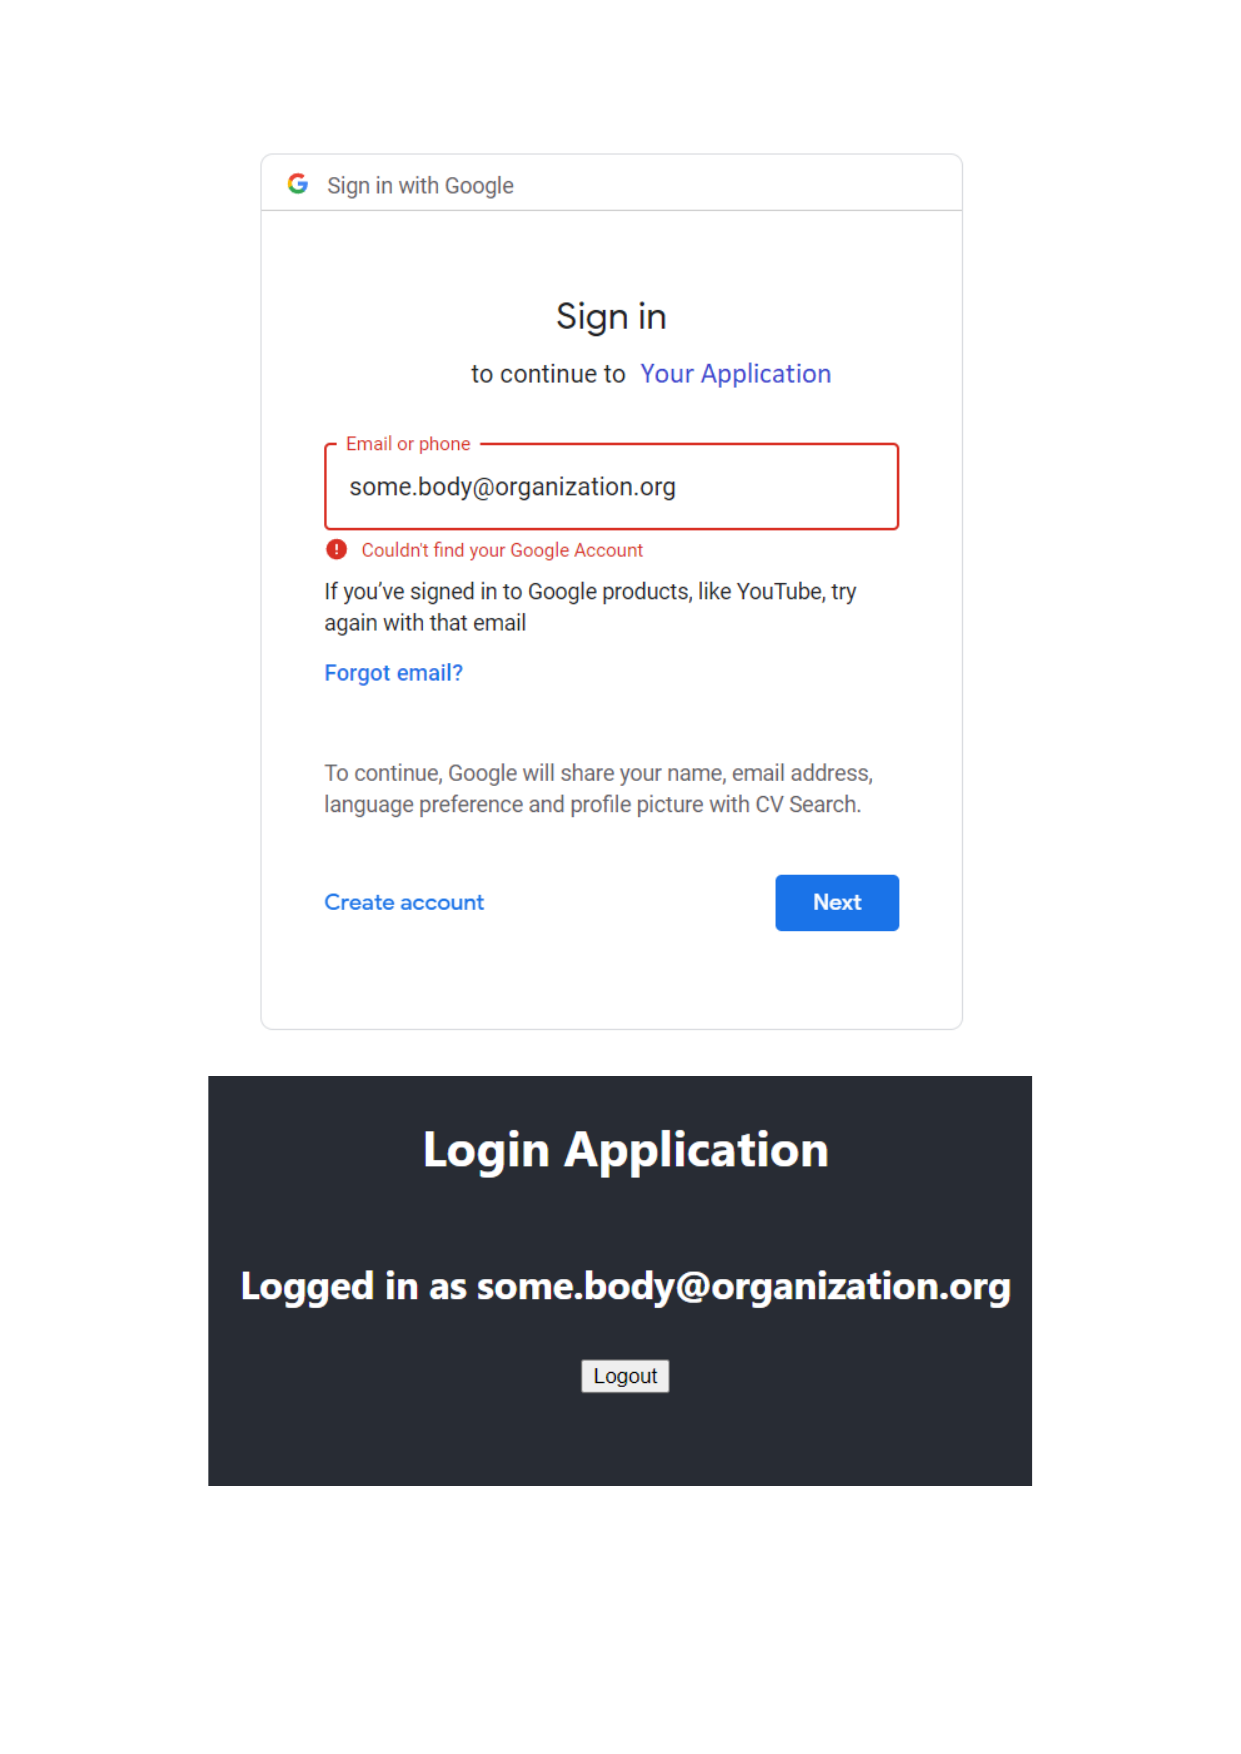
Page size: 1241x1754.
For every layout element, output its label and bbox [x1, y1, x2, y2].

picture [253, 146, 987, 1054]
picture [208, 1076, 1033, 1486]
